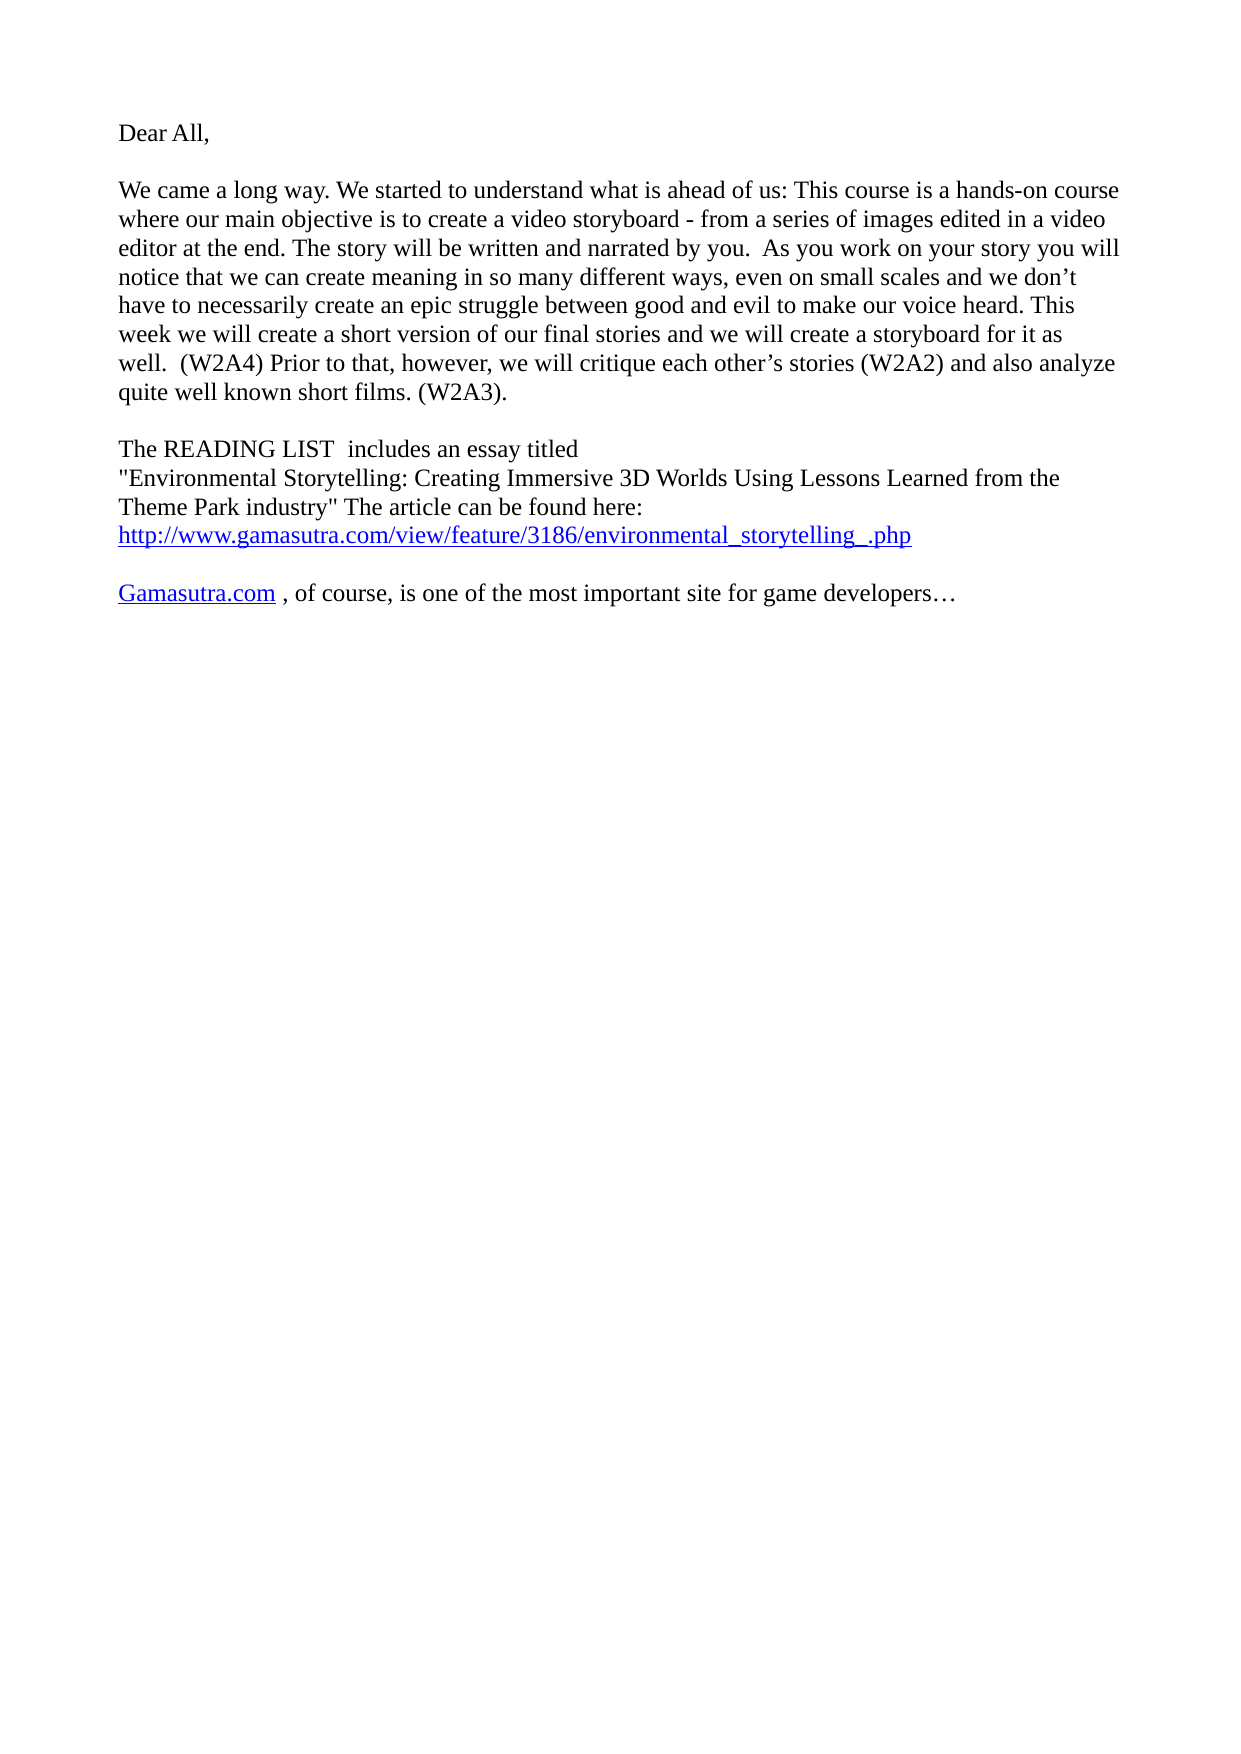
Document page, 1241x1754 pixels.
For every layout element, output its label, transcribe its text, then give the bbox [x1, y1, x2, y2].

text Dear All, We came a long way. We started to understand what is ahead of us: This course is a hands-on course where our main objective is to create a video storyboard - from a series of images edited in a video editor at the end. The story will be written and narrated by you. As you work on your story you will notice that we can create meaning in so many different ways, even on small scales and we don’t have to necessarily create an epic struggle between good and evil to make our voice heard. This week we will create a short version of our final stories and we will create a storyboard for it as well. (W2A4) Prior to that, however, we will critique each other’s stories (W2A2) and also analyze quite well known short films. (W2A3). The READING LIST includes an essay titled "Environmental Storytelling: Creating Immersive 3D Worlds Using Lessons Learned from the Theme Park industry" The article can be found here: http://www.gamasutra.com/view/feature/3186/environmental_storytelling_.php Gamasutra.com , of course, is one of the most important site for game developers… [118, 118, 1122, 607]
